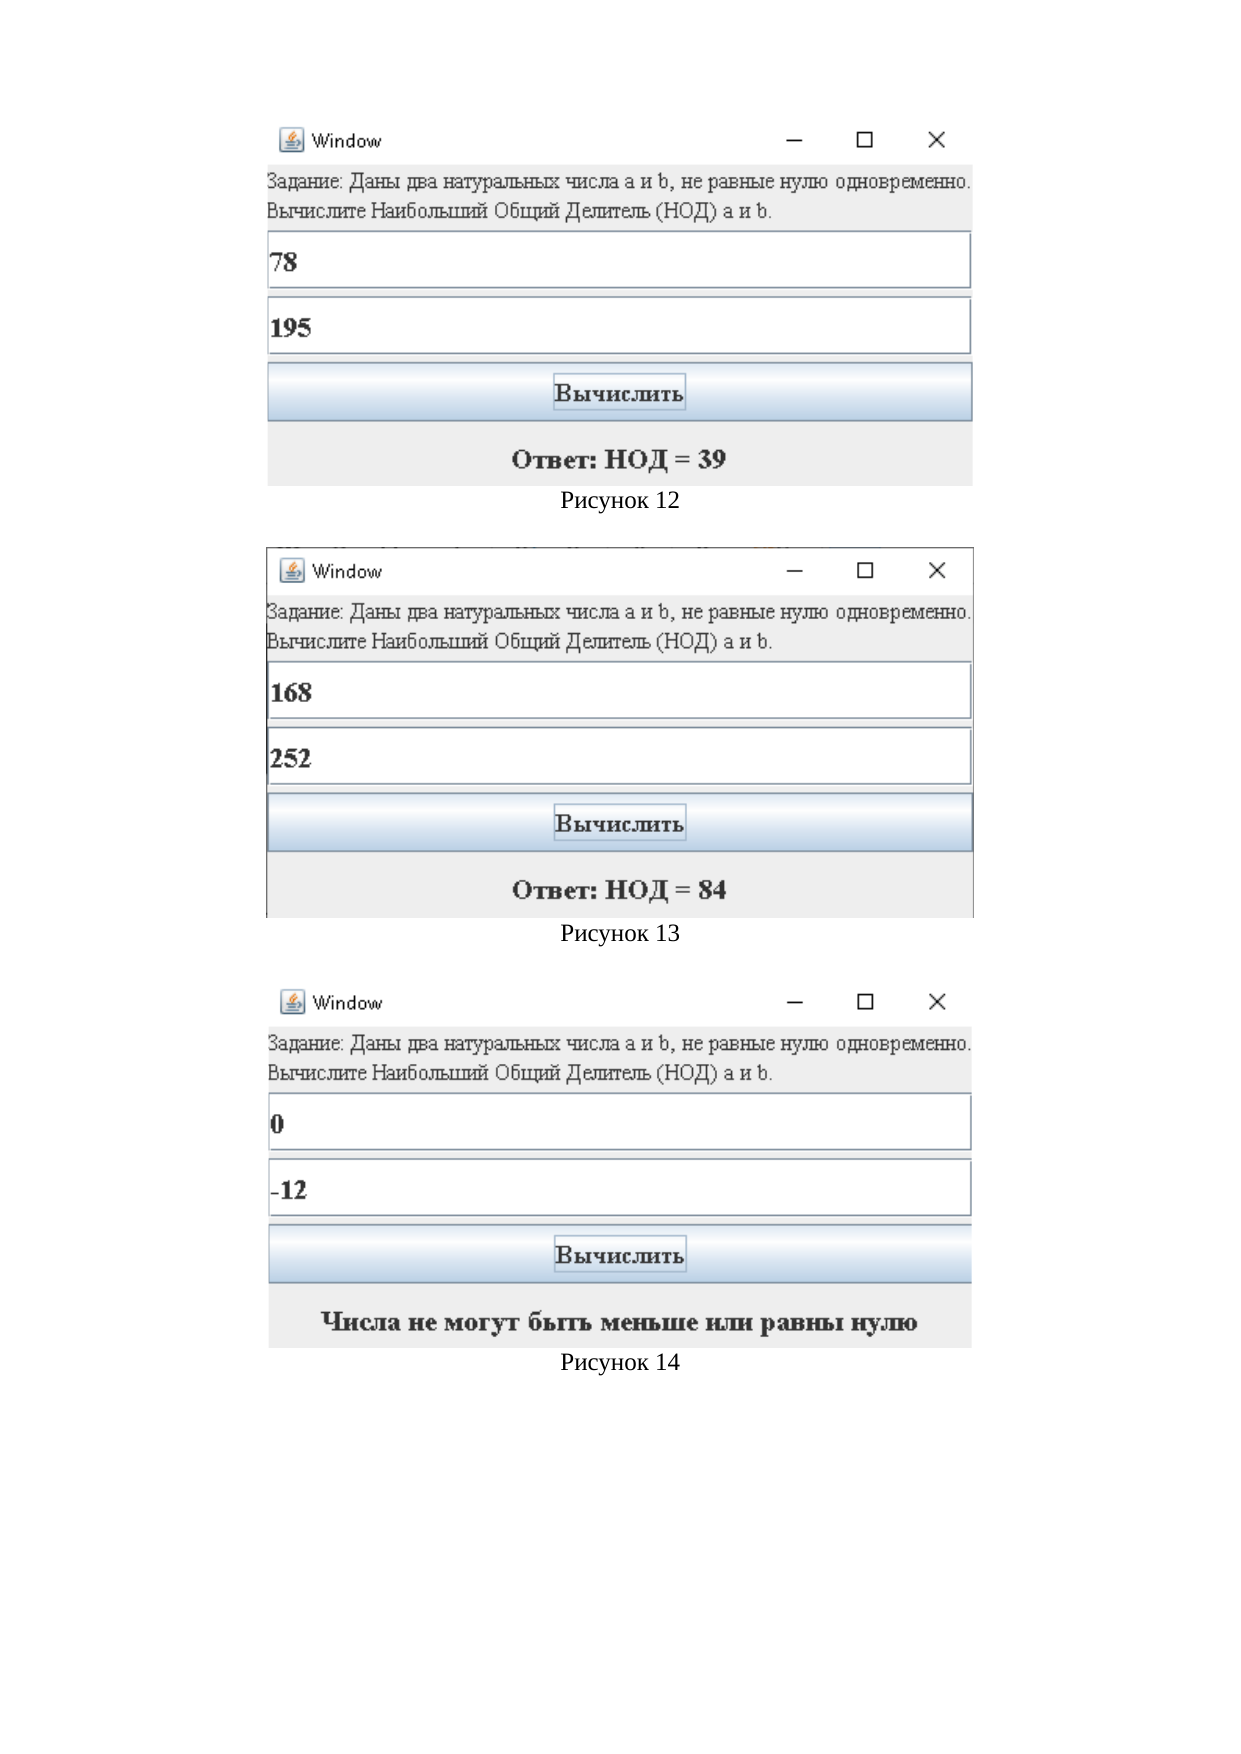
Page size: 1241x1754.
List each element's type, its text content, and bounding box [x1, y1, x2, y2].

picture [266, 547, 974, 918]
text Рисунок 14 [118, 980, 1122, 1376]
picture [267, 118, 973, 486]
picture [268, 980, 972, 1348]
text Рисунок 12 [118, 118, 1122, 514]
text Рисунок 13 [118, 548, 1122, 947]
